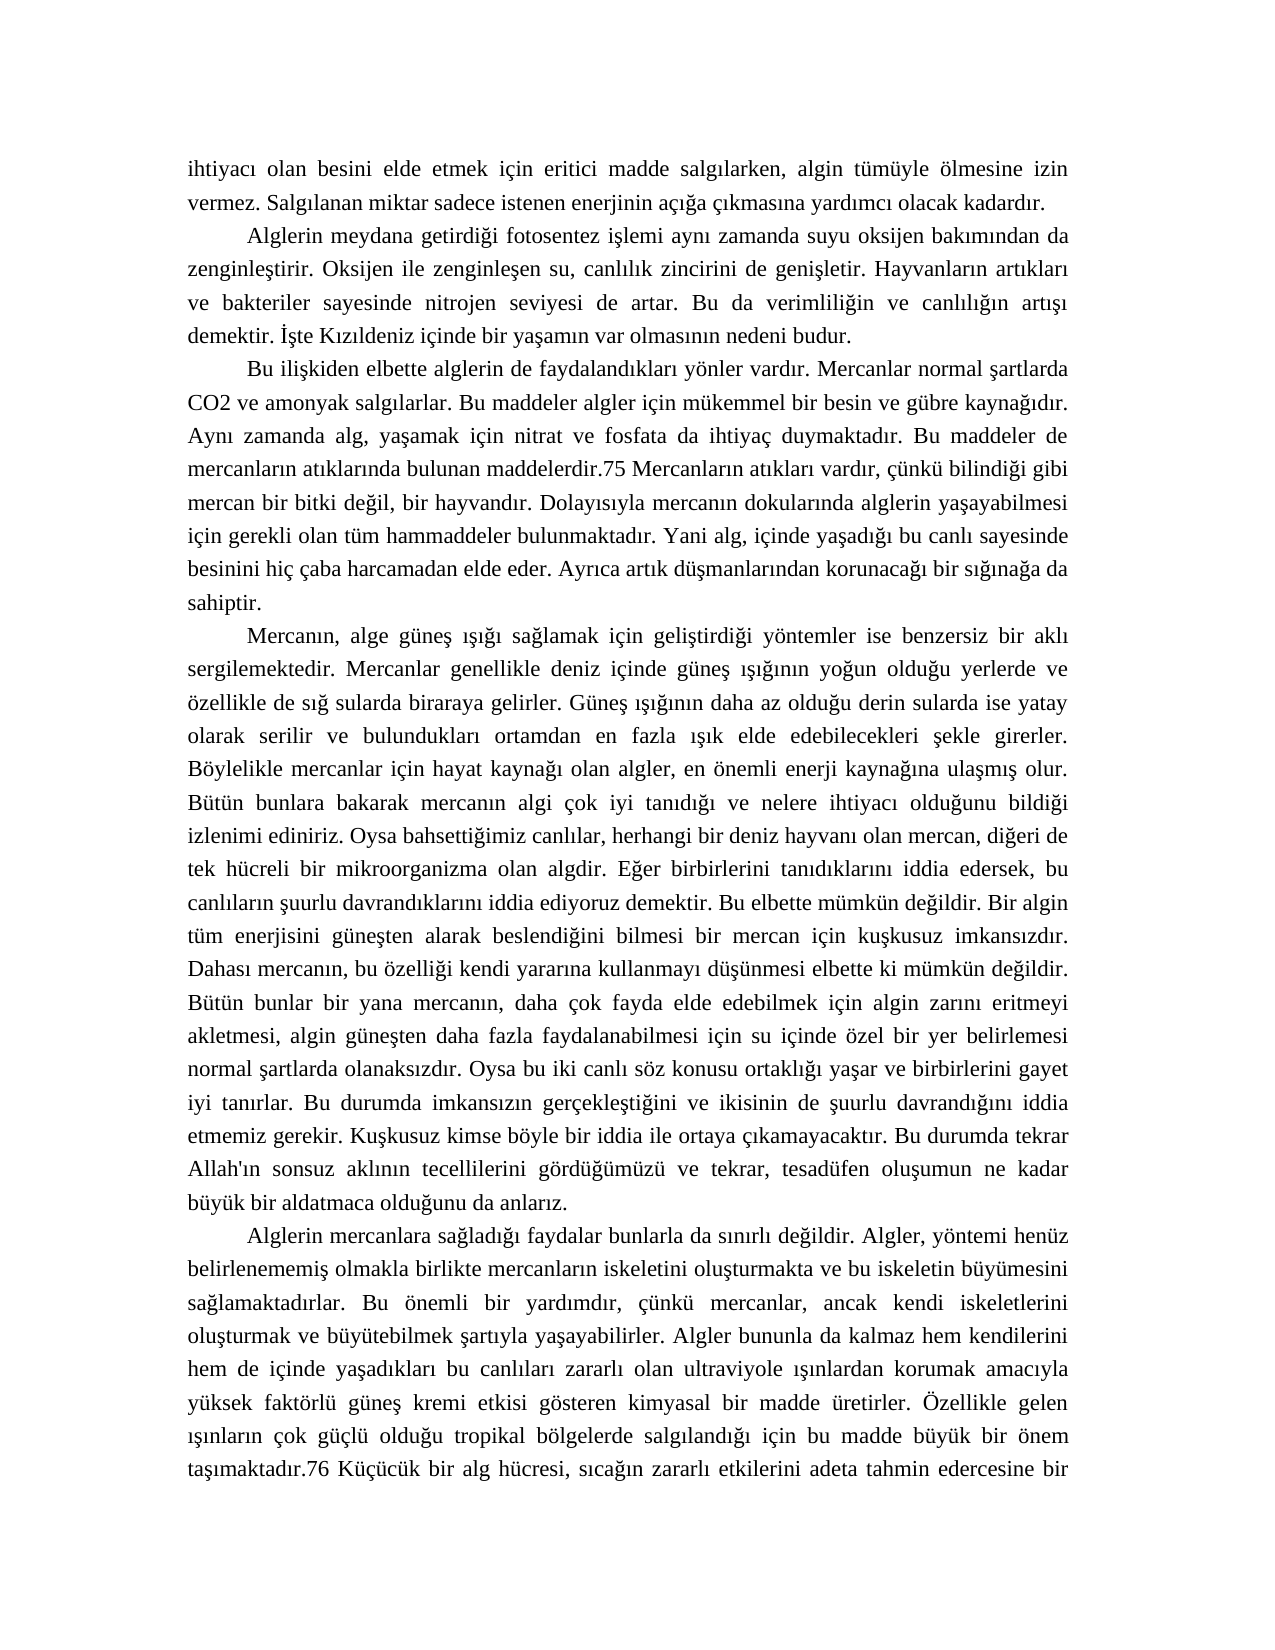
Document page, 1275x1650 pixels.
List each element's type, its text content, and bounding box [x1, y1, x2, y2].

text Alglerin mercanlara sağladığı faydalar bunlarla da sınırlı değildir. Algler, yöntemi henüz belirlenememiş olmakla birlikte mercanların iskeletini oluşturmakta ve bu iskeletin büyümesini sağlamaktadırlar. Bu önemli bir yardımdır, çünkü mercanlar, ancak kendi iskeletlerini oluşturmak ve büyütebilmek şartıyla yaşayabilirler. Algler bununla da kalmaz hem kendilerini hem de içinde yaşadıkları bu canlıları zararlı olan ultraviyole ışınlardan korumak amacıyla yüksek faktörlü güneş kremi etkisi gösteren kimyasal bir madde üretirler. Özellikle gelen ışınların çok güçlü olduğu tropikal bölgelerde salgılandığı için bu madde büyük bir önem taşımaktadır.76 Küçücük bir alg hücresi, sıcağın zararlı etkilerini adeta tahmin edercesine bir [187, 1217, 1070, 1483]
text Alglerin meydana getirdiği fotosentez işlemi aynı zamanda suyu oksijen bakımından da zenginleştirir. Oksijen ile zenginleşen su, canlılık zincirini de genişletir. Hayvanların artıkları ve bakteriler sayesinde nitrojen seviyesi de artar. Bu da verimliliğin ve canlılığın artışı demektir. İşte Kızıldeniz içinde bir yaşamın var olmasının nedeni budur. [187, 217, 1070, 350]
text Bu ilişkiden elbette alglerin de faydalandıkları yönler vardır. Mercanlar normal şartlarda CO2 ve amonyak salgılarlar. Bu maddeler algler için mükemmel bir besin ve gübre kaynağıdır. Aynı zamanda alg, yaşamak için nitrat ve fosfata da ihtiyaç duymaktadır. Bu maddeler de mercanların atıklarında bulunan maddelerdir.75 Mercanların atıkları vardır, çünkü bilindiği gibi mercan bir bitki değil, bir hayvandır. Dolayısıyla mercanın dokularında alglerin yaşayabilmesi için gerekli olan tüm hammaddeler bulunmaktadır. Yani alg, içinde yaşadığı bu canlı sayesinde besinini hiç çaba harcamadan elde eder. Ayrıca artık düşmanlarından korunacağı bir sığınağa da sahiptir. [187, 350, 1070, 617]
text Mercanın, alge güneş ışığı sağlamak için geliştirdiği yöntemler ise benzersiz bir aklı sergilemektedir. Mercanlar genellikle deniz içinde güneş ışığının yoğun olduğu yerlerde ve özellikle de sığ sularda biraraya gelirler. Güneş ışığının daha az olduğu derin sularda ise yatay olarak serilir ve bulundukları ortamdan en fazla ışık elde edebilecekleri şekle girerler. Böylelikle mercanlar için hayat kaynağı olan algler, en önemli enerji kaynağına ulaşmış olur. Bütün bunlara bakarak mercanın algi çok iyi tanıdığı ve nelere ihtiyacı olduğunu bildiği izlenimi ediniriz. Oysa bahsettiğimiz canlılar, herhangi bir deniz hayvanı olan mercan, diğeri de tek hücreli bir mikroorganizma olan algdir. Eğer birbirlerini tanıdıklarını iddia edersek, bu canlıların şuurlu davrandıklarını iddia ediyoruz demektir. Bu elbette mümkün değildir. Bir algin tüm enerjisini güneşten alarak beslendiğini bilmesi bir mercan için kuşkusuz imkansızdır. Dahası mercanın, bu özelliği kendi yararına kullanmayı düşünmesi elbette ki mümkün değildir. Bütün bunlar bir yana mercanın, daha çok fayda elde edebilmek için algin zarını eritmeyi akletmesi, algin güneşten daha fazla faydalanabilmesi için su içinde özel bir yer belirlemesi normal şartlarda olanaksızdır. Oysa bu iki canlı söz konusu ortaklığı yaşar ve birbirlerini gayet iyi tanırlar. Bu durumda imkansızın gerçekleştiğini ve ikisinin de şuurlu davrandığını iddia etmemiz gerekir. Kuşkusuz kimse böyle bir iddia ile ortaya çıkamayacaktır. Bu durumda tekrar Allah'ın sonsuz aklının tecellilerini gördüğümüzü ve tekrar, tesadüfen oluşumun ne kadar büyük bir aldatmaca olduğunu da anlarız. [187, 617, 1070, 1217]
text ihtiyacı olan besini elde etmek için eritici madde salgılarken, algin tümüyle ölmesine izin vermez. Salgılanan miktar sadece istenen enerjinin açığa çıkmasına yardımcı olacak kadardır. [187, 150, 1070, 217]
